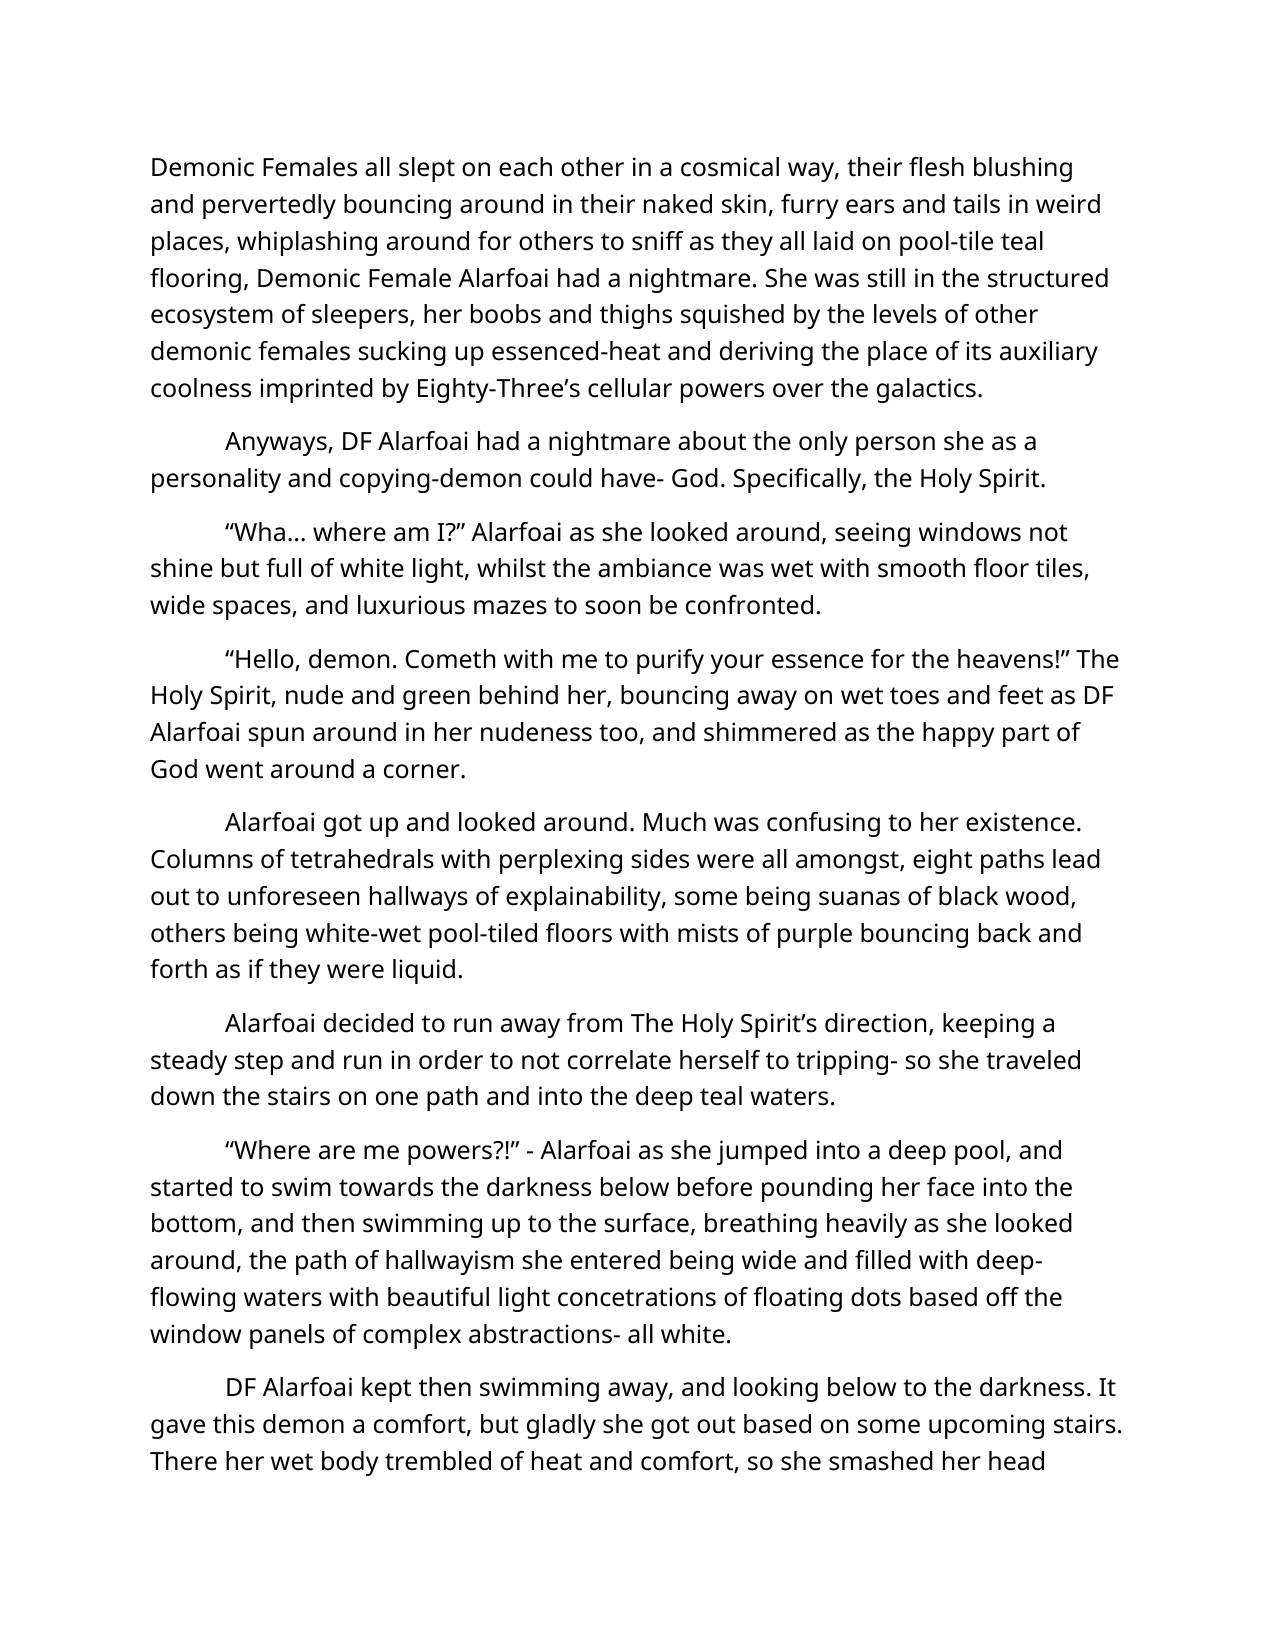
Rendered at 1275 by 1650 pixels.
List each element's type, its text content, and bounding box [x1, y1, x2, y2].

text Demonic Females all slept on each other in a cosmical way, their flesh blushing and pervertedly bouncing around in their naked skin, furry ears and tails in weird places, whiplashing around for others to sniff as they all laid on pool-tile teal flooring, Demonic Female Alarfoai had a nightmare. She was still in the structured ecosystem of sleepers, her boobs and thighs squished by the levels of other demonic females sucking up essenced-heat and deriving the place of its auxiliary coolness imprinted by Eighty-Three’s cellular powers over the galactics. [150, 150, 1125, 405]
text DF Alarfoai kept then swimming away, and looking below to the darkness. It gave this demon a comfort, but gladly she got out based on some upcoming stairs. There her wet body trembled of heat and comfort, so she smashed her head [150, 1370, 1125, 1477]
text “Where are me powers?!” - Alarfoai as she jumped into a deep pool, and started to swim towards the darkness below before pounding her face into the bottom, and then swimming up to the surface, breathing heavily as she looked around, the path of hallwayism she entered being wide and filled with deep-flowing waters with beautiful light concetrations of floating dots based off the window panels of complex abstractions- all white. [150, 1132, 1125, 1350]
text Anyways, DF Alarfoai had a nightmare about the only person she as a personality and copying-demon could have- God. Specifically, the Holy Spirit. [150, 424, 1125, 495]
text “Wha… where am I?” Alarfoai as she looked around, seeing windows not shine but full of white light, whilst the ambiance was wet with smooth floor tiles, wide spaces, and luxurious mazes to soon be confronted. [150, 514, 1125, 622]
text Alarfoai decided to run away from The Holy Spirit’s direction, keeping a steady step and run in order to not correlate herself to tripping- so she traveled down the stairs on one path and into the deep teal waters. [150, 1006, 1125, 1113]
text “Hello, demon. Cometh with me to purify your essence for the heavens!” The Holy Spirit, nude and green behind her, bouncing away on wet toes and feet as DF Alarfoai spun around in her nudeness too, and shimmered as the happy part of God went around a corner. [150, 641, 1125, 786]
text Alarfoai got up and looked around. Much was confusing to her existence. Columns of tetrahedrals with perplexing sides were all amongst, eight paths lead out to unforeseen hallways of explainability, some being suanas of black wood, others being white-wet pool-tiled floors with mists of purple bouncing back and forth as if they were liquid. [150, 805, 1125, 986]
